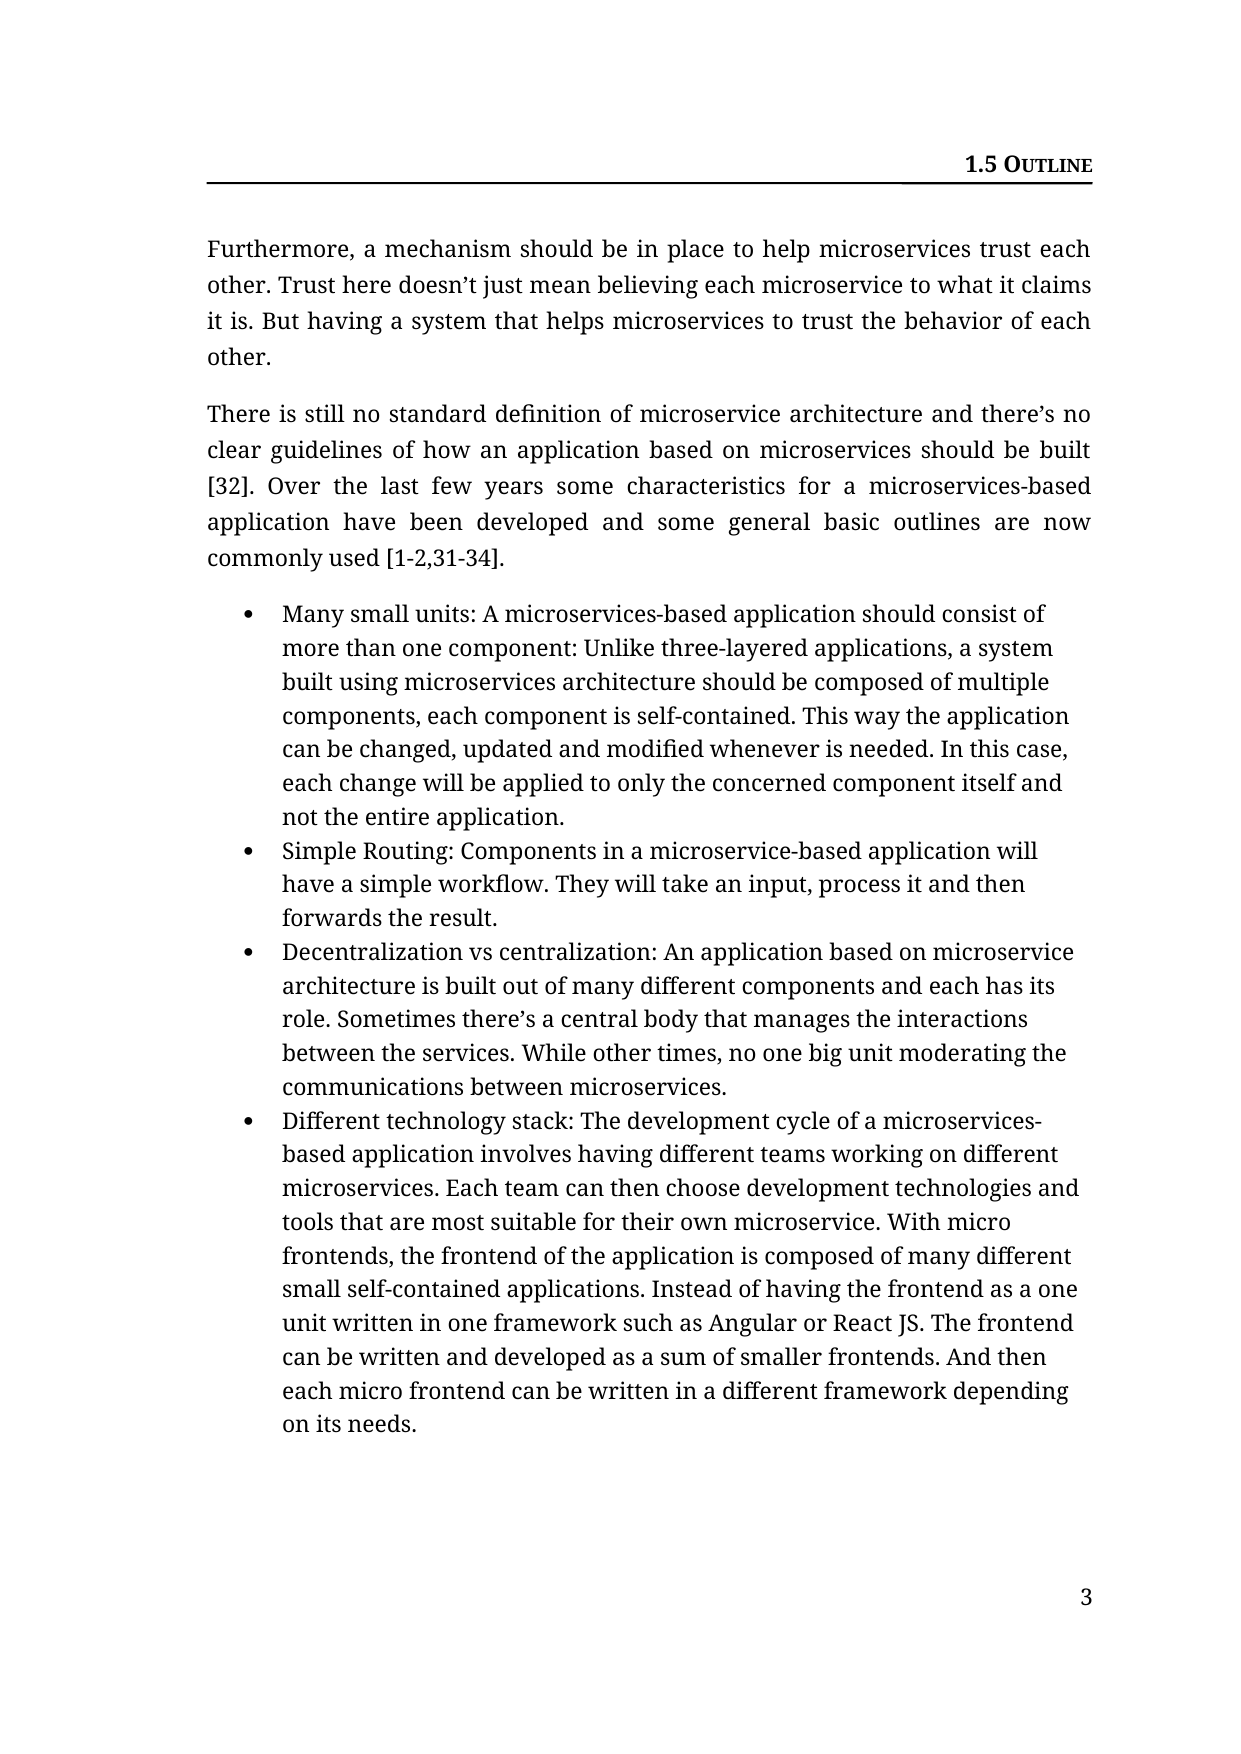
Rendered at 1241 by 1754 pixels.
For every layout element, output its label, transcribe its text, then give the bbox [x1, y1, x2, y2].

text There is still no standard definition of microservice architecture and there’s no clear guidelines of how an application based on microservices should be built [32]. Over the last few years some characteristics for a microservices-based application have been developed and some general basic outlines are now commonly used [1-2,31-34]. [207, 398, 1092, 573]
list Different technology stack: The development cycle of a microservices-based application involves having different teams working on different microservices. Each team can then choose development technologies and tools that are most suitable for their own microservice. With micro frontends, the frontend of the application is composed of many different small self-contained applications. Instead of having the frontend as a one unit written in one framework such as Angular or React JS. The frontend can be written and developed as a sum of smaller frontends. And then each micro frontend can be written in a different framework depending on its needs. [244, 1105, 1092, 1440]
list Many small units: A microservices-based application should consist of more than one component: Unlike three-layered applications, a system built using microservices architecture should be composed of multiple components, each component is self-contained. This way the application can be changed, updated and modified whenever is needed. In this case, each change will be applied to only the concerned component itself and not the entire application. [244, 598, 1092, 832]
list Decentralization vs centralization: An application based on microservice architecture is built out of many different components and each has its role. Sometimes there’s a central body that manages the interactions between the services. While other times, no one big unit moderating the communications between microservices. [244, 936, 1092, 1102]
text Furthermore, a mechanism should be in place to help microservices trust each other. Trust here doesn’t just mean believing each microservice to what it claims it is. But having a system that helps microservices to trust the behavior of each other. [207, 233, 1092, 372]
list Simple Routing: Components in a microservice-based application will have a simple workflow. They will take an input, process it and then forwards the result. [244, 835, 1092, 933]
